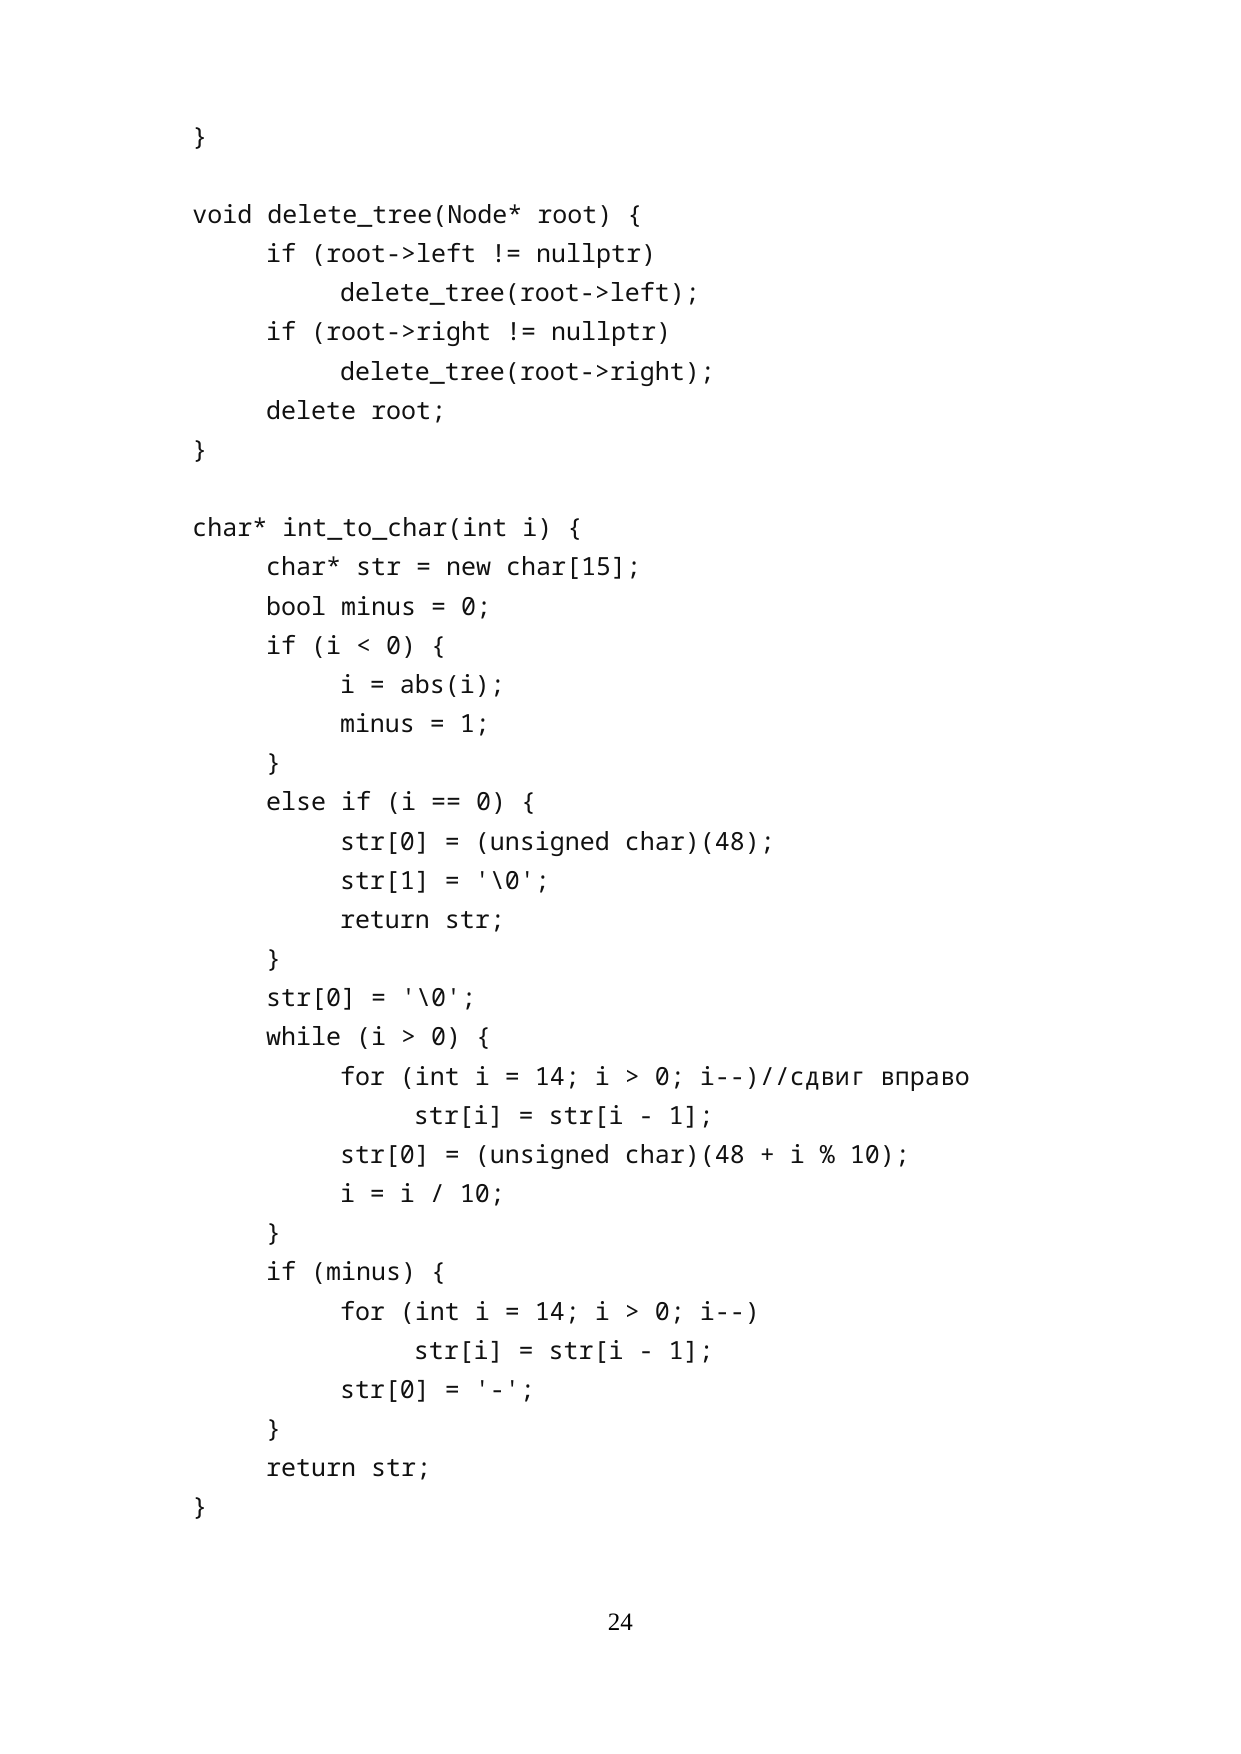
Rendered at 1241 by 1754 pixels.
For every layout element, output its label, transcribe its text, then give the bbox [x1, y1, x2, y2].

text i = abs(i); [118, 666, 1122, 701]
text if (minus) { [118, 1254, 1122, 1288]
text char* int_to_char(int i) { [118, 510, 1122, 544]
text if (i < 0) { [118, 627, 1122, 661]
text minus = 1; [118, 706, 1122, 740]
text char* str = new char[15]; [118, 549, 1122, 583]
text void delete_tree(Node* root) { [118, 196, 1122, 231]
text if (root->left != nullptr) [118, 236, 1122, 270]
text str[0] = (unsigned char)(48); [118, 823, 1122, 857]
text delete_tree(root->left); [118, 275, 1122, 309]
text bool minus = 0; [118, 588, 1122, 622]
text str[i] = str[i - 1]; [118, 1332, 1122, 1366]
text } [118, 118, 1122, 152]
text str[0] = (unsigned char)(48 + i % 10); [118, 1136, 1122, 1171]
text } [118, 1489, 1122, 1523]
text if (root->right != nullptr) [118, 314, 1122, 348]
text return str; [118, 1450, 1122, 1484]
text } [118, 941, 1122, 975]
text str[0] = '\0'; [118, 980, 1122, 1014]
text str[0] = '-'; [118, 1371, 1122, 1406]
text str[1] = '\0'; [118, 862, 1122, 896]
text delete_tree(root->right); [118, 353, 1122, 387]
text for (int i = 14; i > 0; i--)//сдвиг вправо [118, 1058, 1122, 1092]
text } [118, 1411, 1122, 1445]
text i = i / 10; [118, 1176, 1122, 1210]
text for (int i = 14; i > 0; i--) [118, 1293, 1122, 1327]
text return str; [118, 901, 1122, 936]
text delete root; [118, 392, 1122, 426]
text str[i] = str[i - 1]; [118, 1097, 1122, 1131]
text } [118, 745, 1122, 779]
text } [118, 1215, 1122, 1249]
text else if (i == 0) { [118, 784, 1122, 818]
text while (i > 0) { [118, 1019, 1122, 1053]
text } [118, 431, 1122, 466]
